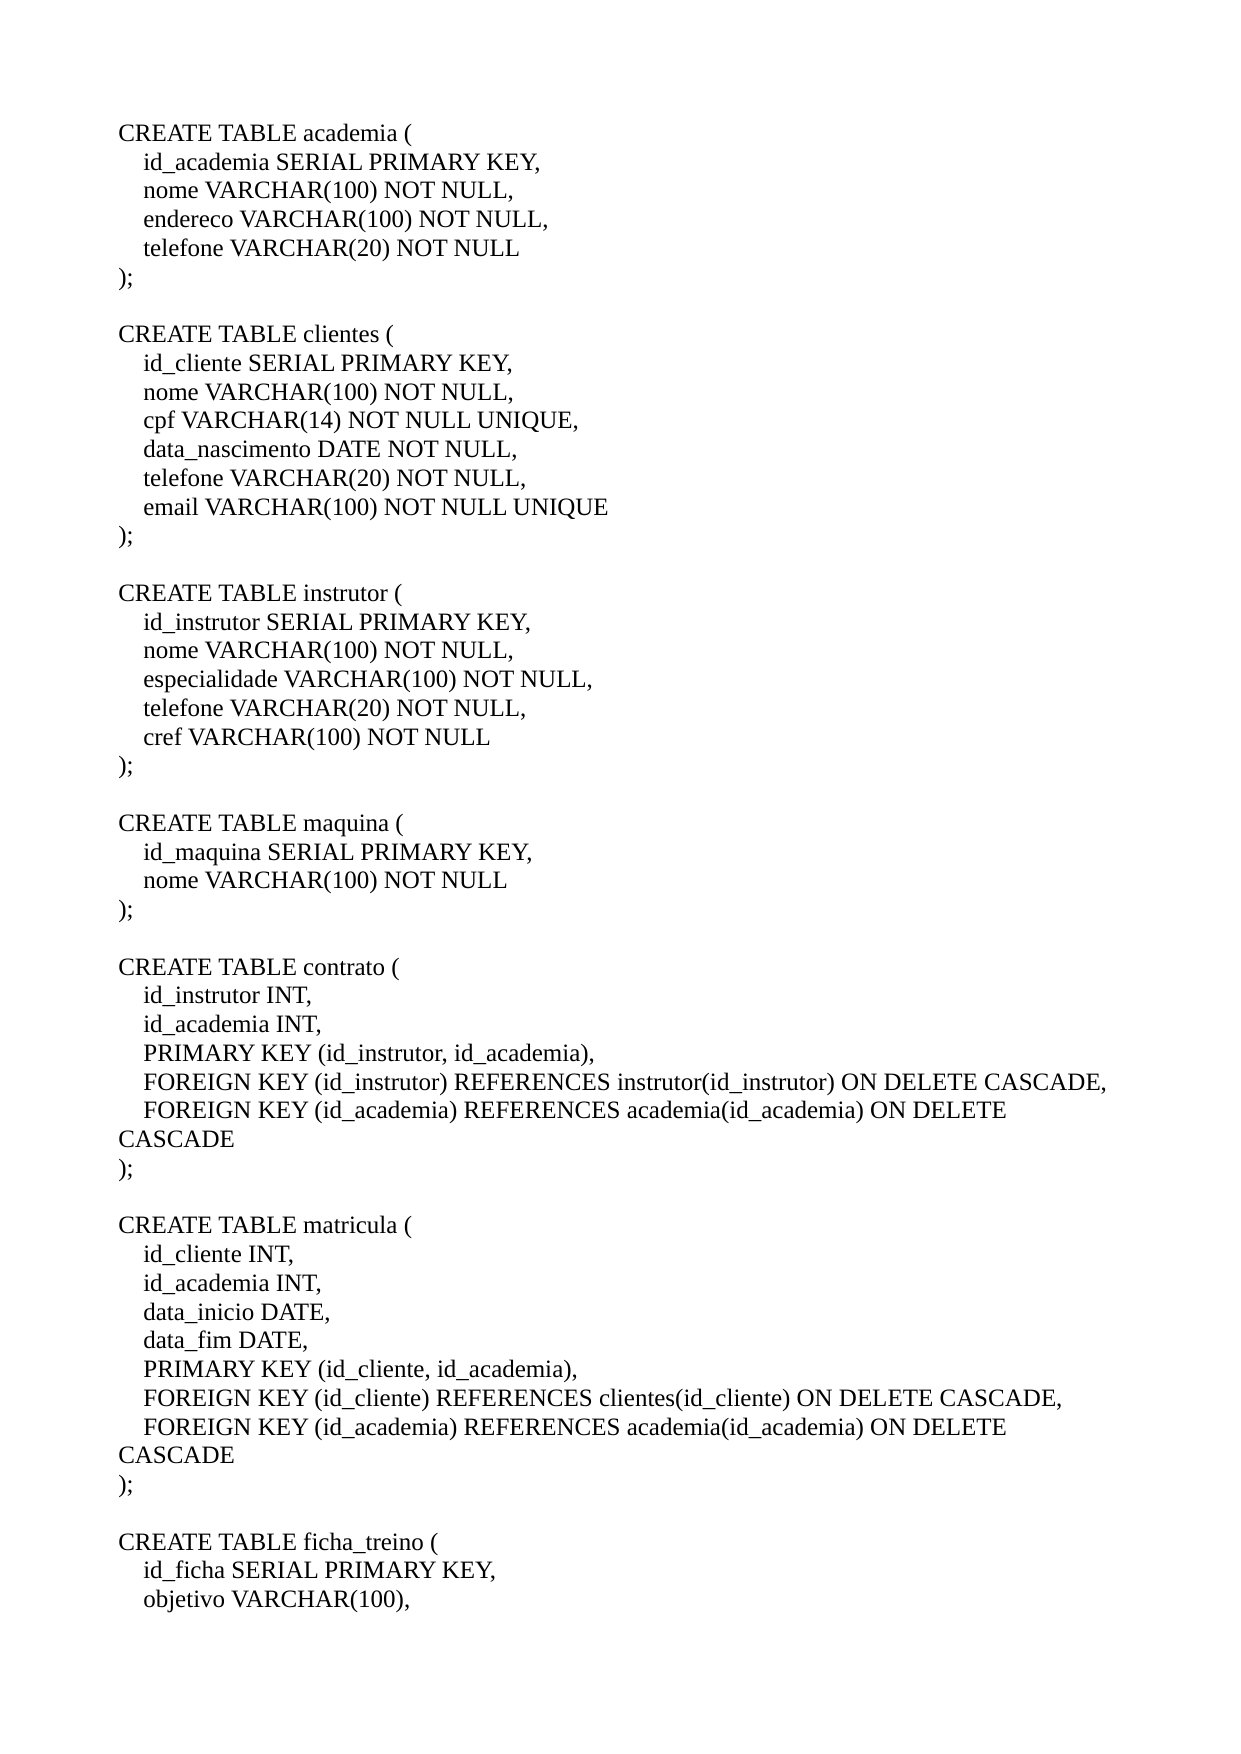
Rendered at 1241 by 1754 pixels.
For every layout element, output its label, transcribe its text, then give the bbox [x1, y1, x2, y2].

text id_cliente SERIAL PRIMARY KEY, [118, 348, 1122, 377]
text ); [118, 262, 1122, 291]
text data_nascimento DATE NOT NULL, [118, 434, 1122, 463]
text ); [118, 1153, 1122, 1182]
text data_inicio DATE, [118, 1297, 1122, 1326]
text email VARCHAR(100) NOT NULL UNIQUE [118, 492, 1122, 521]
text CREATE TABLE ficha_treino ( [118, 1527, 1122, 1556]
text CREATE TABLE clientes ( [118, 319, 1122, 348]
text id_ficha SERIAL PRIMARY KEY, [118, 1556, 1122, 1584]
text CREATE TABLE contrato ( [118, 952, 1122, 981]
text nome VARCHAR(100) NOT NULL, [118, 176, 1122, 204]
text id_academia INT, [118, 1009, 1122, 1038]
text ); [118, 1469, 1122, 1498]
text id_cliente INT, [118, 1239, 1122, 1268]
text CREATE TABLE academia ( [118, 118, 1122, 147]
text data_fim DATE, [118, 1326, 1122, 1354]
text CREATE TABLE matricula ( [118, 1211, 1122, 1239]
text id_instrutor SERIAL PRIMARY KEY, [118, 607, 1122, 636]
text id_academia SERIAL PRIMARY KEY, [118, 147, 1122, 176]
text telefone VARCHAR(20) NOT NULL, [118, 463, 1122, 492]
text ); [118, 751, 1122, 779]
text id_maquina SERIAL PRIMARY KEY, [118, 837, 1122, 866]
text PRIMARY KEY (id_instrutor, id_academia), [118, 1038, 1122, 1067]
text cref VARCHAR(100) NOT NULL [118, 722, 1122, 751]
text nome VARCHAR(100) NOT NULL, [118, 377, 1122, 406]
text id_instrutor INT, [118, 981, 1122, 1009]
text especialidade VARCHAR(100) NOT NULL, [118, 664, 1122, 693]
text FOREIGN KEY (id_instrutor) REFERENCES instrutor(id_instrutor) ON DELETE CASCADE, [118, 1067, 1122, 1096]
text id_academia INT, [118, 1268, 1122, 1297]
text telefone VARCHAR(20) NOT NULL, [118, 693, 1122, 722]
text telefone VARCHAR(20) NOT NULL [118, 233, 1122, 262]
text FOREIGN KEY (id_academia) REFERENCES academia(id_academia) ON DELETE CASCADE [118, 1412, 1122, 1469]
text CREATE TABLE maquina ( [118, 808, 1122, 837]
text objetivo VARCHAR(100), [118, 1584, 1122, 1613]
text ); [118, 894, 1122, 923]
text cpf VARCHAR(14) NOT NULL UNIQUE, [118, 406, 1122, 434]
text FOREIGN KEY (id_cliente) REFERENCES clientes(id_cliente) ON DELETE CASCADE, [118, 1383, 1122, 1412]
text PRIMARY KEY (id_cliente, id_academia), [118, 1354, 1122, 1383]
text nome VARCHAR(100) NOT NULL [118, 866, 1122, 894]
text FOREIGN KEY (id_academia) REFERENCES academia(id_academia) ON DELETE CASCADE [118, 1096, 1122, 1153]
text nome VARCHAR(100) NOT NULL, [118, 636, 1122, 664]
text endereco VARCHAR(100) NOT NULL, [118, 204, 1122, 233]
text ); [118, 521, 1122, 549]
text CREATE TABLE instrutor ( [118, 578, 1122, 607]
